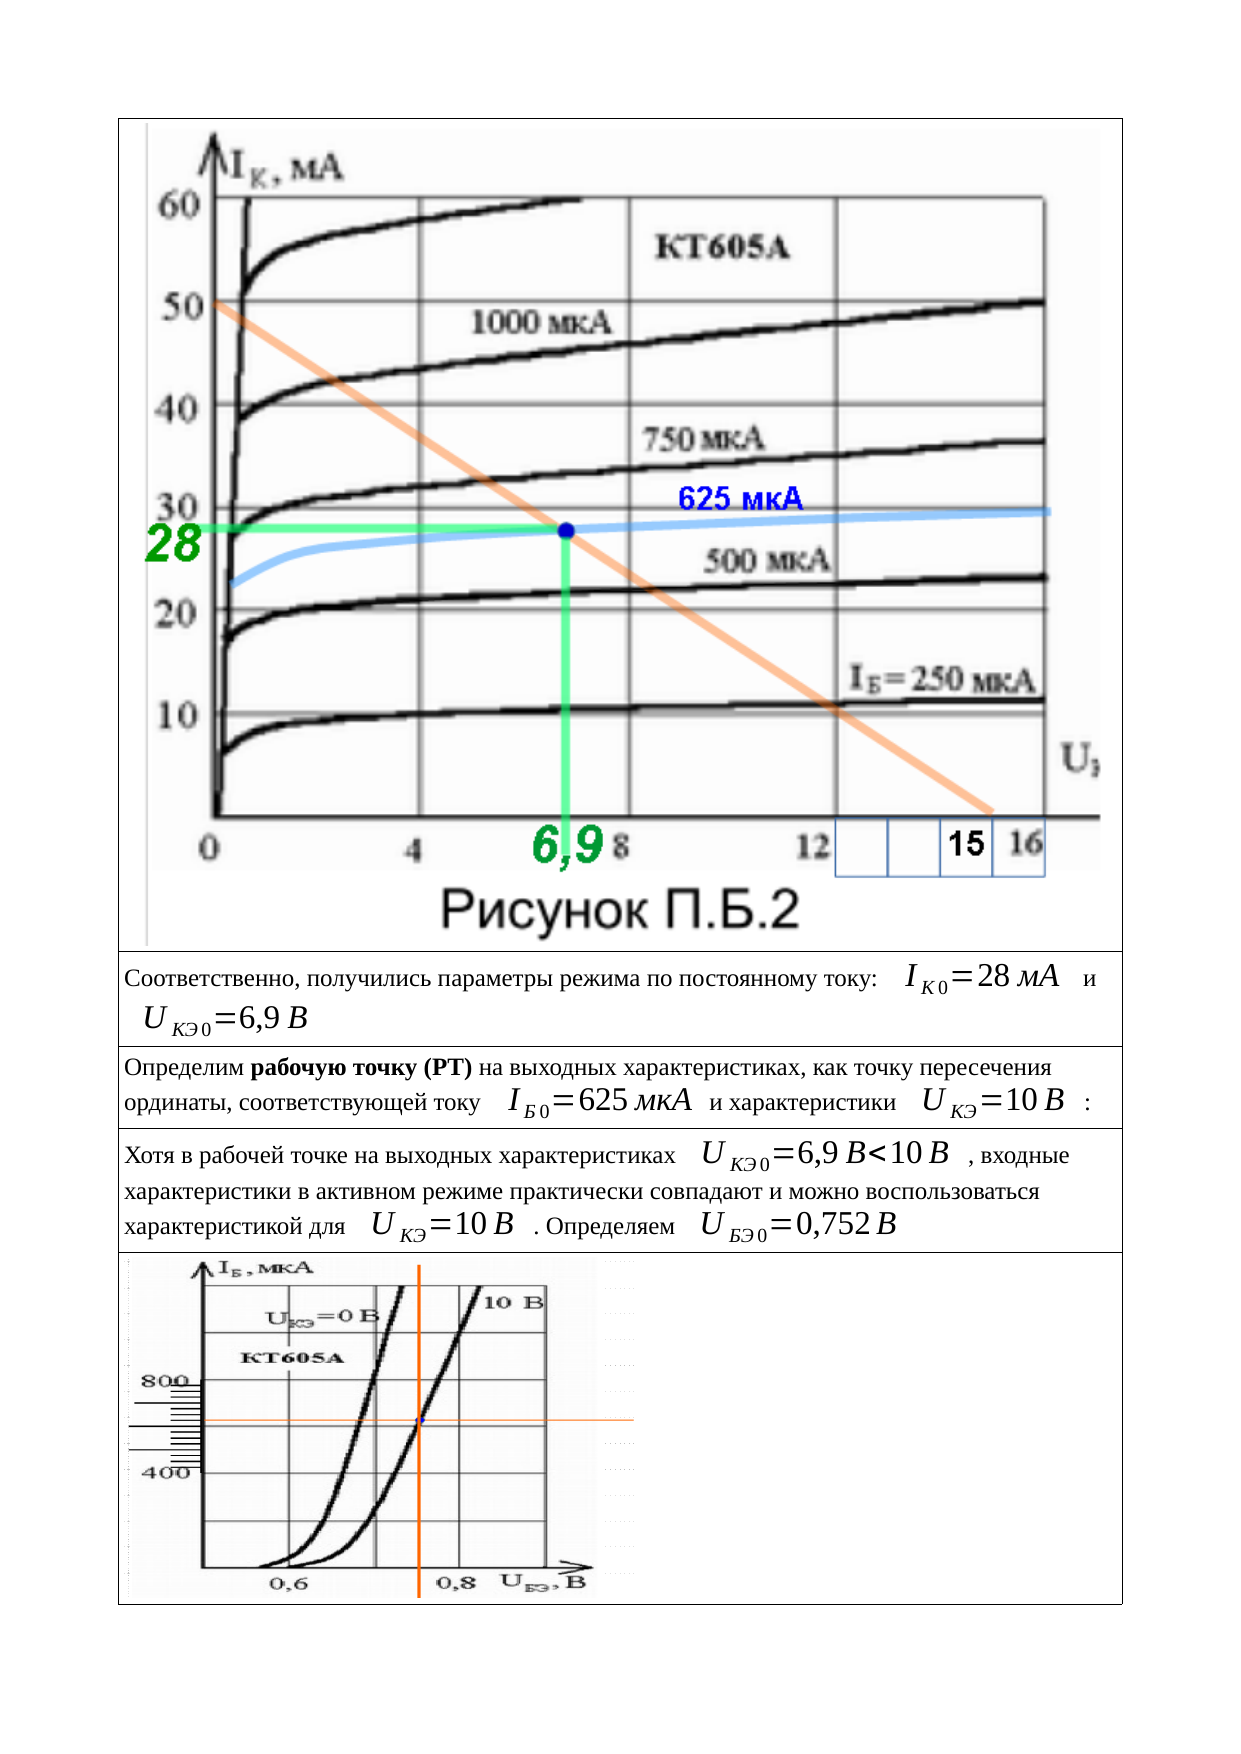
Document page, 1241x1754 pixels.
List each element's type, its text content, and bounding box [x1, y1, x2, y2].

table_cell Хотя в рабочей точке на выходных характеристиках , входные характеристики в активном режиме практически совпадают и можно воспользоваться характеристикой для . Определяем [119, 1129, 1122, 1252]
table_cell [119, 1253, 1122, 1604]
table_cell [119, 119, 1122, 951]
table_cell Соответственно, получились параметры режима по постоянному току: и [119, 952, 1122, 1046]
table_cell Определим рабочую точку (РТ) на выходных характеристиках, как точку пересечения ординаты, соответствующей току и характеристики : [119, 1047, 1122, 1128]
picture [123, 1257, 636, 1598]
picture [123, 123, 1117, 946]
